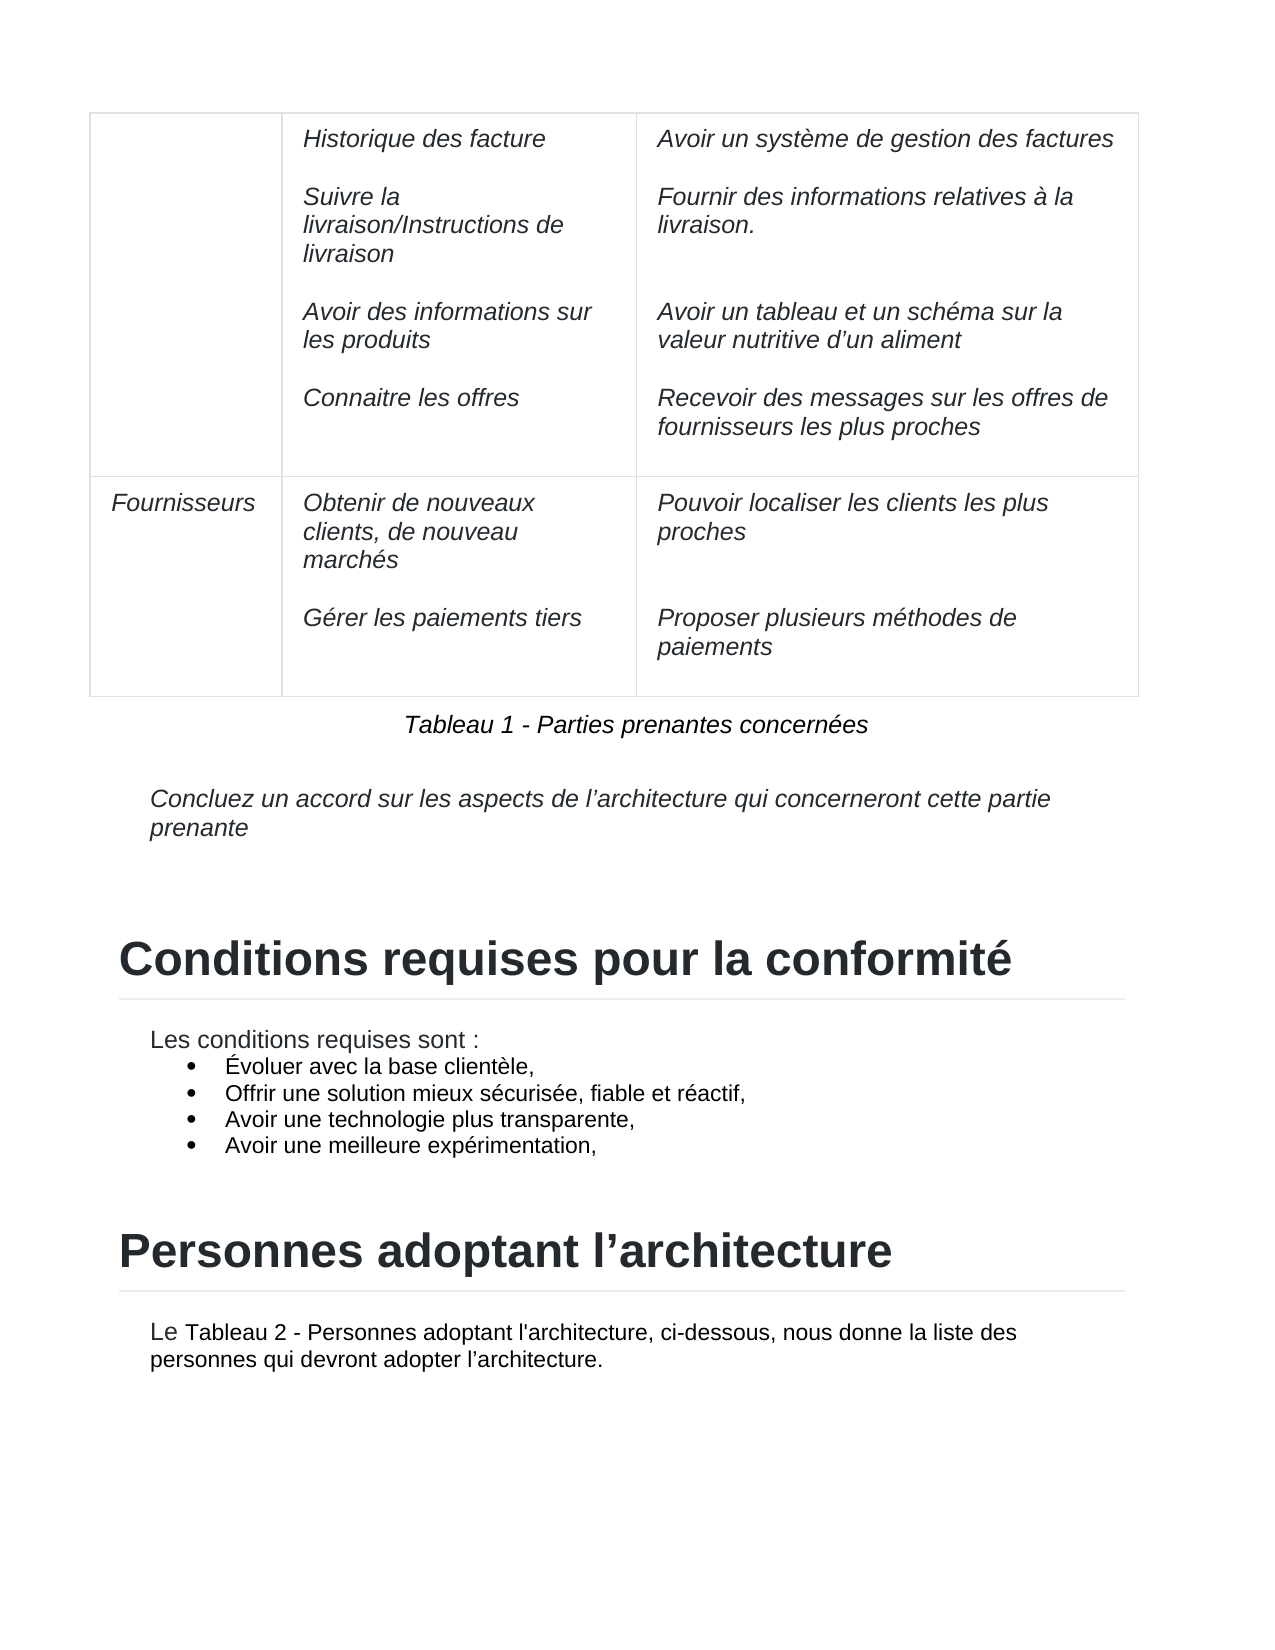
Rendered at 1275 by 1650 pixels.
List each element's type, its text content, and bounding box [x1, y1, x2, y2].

table_cell Fournisseurs [91, 477, 281, 696]
list Avoir une meilleure expérimentation, [187, 1132, 1125, 1159]
list Avoir une technologie plus transparente, [187, 1106, 1125, 1132]
table_cell Obtenir de nouveaux clients, de nouveau marchés Gérer les paiements tiers [283, 477, 636, 696]
table_cell Avoir un système de gestion des factures Fournir des informations relatives à la livraison. Avoir un tableau et un schéma sur la valeur nutritive d’un aliment Recevoir des messages sur les offres de fournisseurs les plus proches [637, 114, 1138, 476]
subtitle Personnes adoptant l’architecture [119, 1223, 1125, 1290]
table_cell [91, 114, 281, 476]
table_cell Pouvoir localiser les clients les plus proches Proposer plusieurs méthodes de paiements [637, 477, 1138, 696]
text Concluez un accord sur les aspects de l’architecture qui concerneront cette partie prenante [150, 784, 1125, 842]
text Le Tableau 2 - Personnes adoptant l'architecture, ci-dessous, nous donne la liste des personnes qui devront adopter l’architecture. [150, 1317, 1125, 1372]
text Tableau 1 - Parties prenantes concernées [150, 710, 1125, 738]
list Offrir une solution mieux sécurisée, fiable et réactif, [187, 1080, 1125, 1106]
list Évoluer avec la base clientèle, [187, 1053, 1125, 1080]
text Les conditions requises sont : [150, 1024, 1125, 1053]
subtitle Conditions requises pour la conformité [119, 930, 1125, 998]
table_cell Historique des facture Suivre la livraison/Instructions de livraison Avoir des informations sur les produits Connaitre les offres [283, 114, 636, 476]
